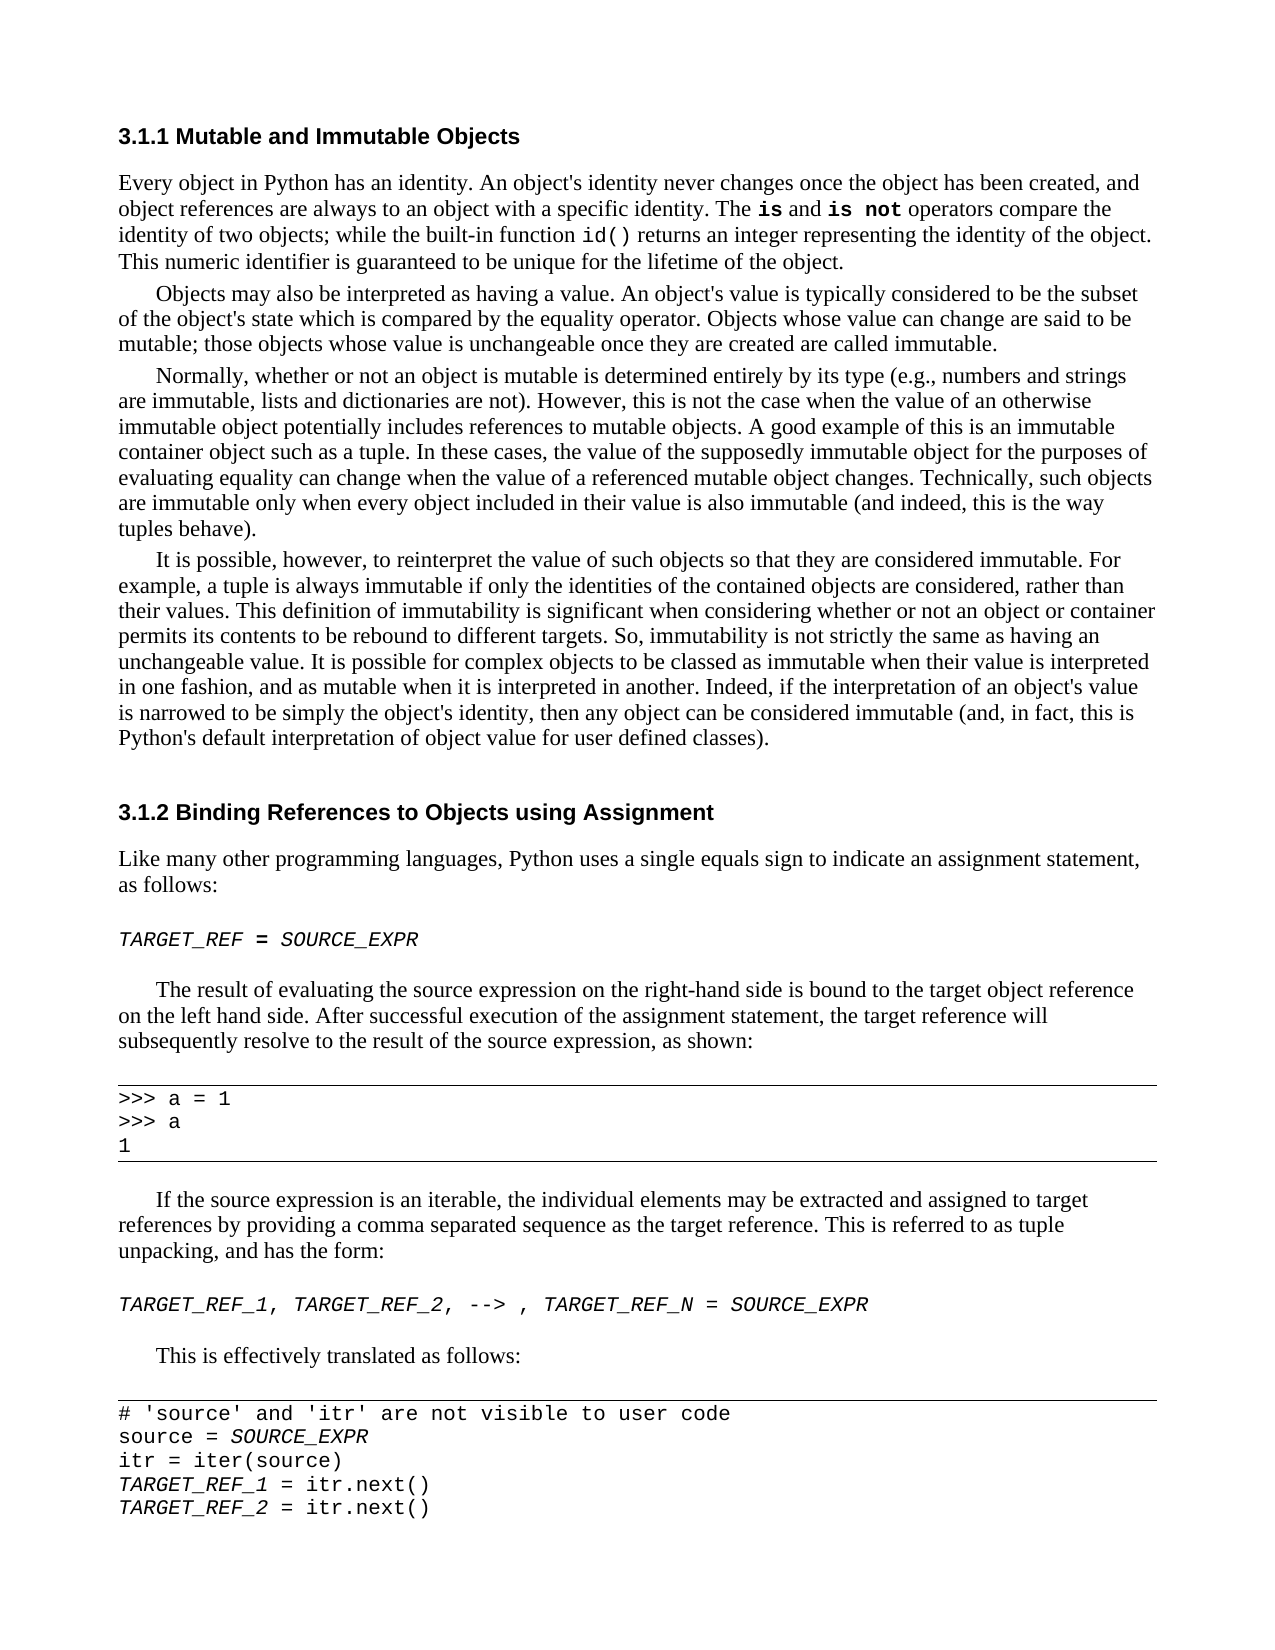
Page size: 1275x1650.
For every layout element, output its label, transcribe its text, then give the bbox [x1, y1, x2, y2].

text Objects may also be interpreted as having a value. An object's value is typically considered to be the subset of the object's state which is compared by the equality operator. Objects whose value can change are said to be mutable; those objects whose value is unchangeable once they are created are called immutable. [118, 281, 1157, 357]
text # 'source' and 'itr' are not visible to user code [118, 1401, 1157, 1426]
text This is effectively translated as follows: [118, 1343, 1157, 1368]
text itr = iter(source) [118, 1450, 1157, 1474]
text >>> a [118, 1111, 1157, 1135]
text Normally, whether or not an object is mutable is determined entirely by its type (e.g., numbers and strings are immutable, lists and dictionaries are not). However, this is not the case when the value of an otherwise immutable object potentially includes references to mutable objects. A good example of this is an immutable container object such as a tuple. In these cases, the value of the supposedly immutable object for the purposes of evaluating equality can change when the value of a referenced mutable object changes. Technically, such objects are immutable only when every object included in their value is also immutable (and indeed, this is the way tuples behave). [118, 363, 1157, 541]
text If the source expression is an iterable, the individual elements may be extracted and assigned to target references by providing a comma separated sequence as the target reference. This is referred to as tuple unpacking, and has the form: [118, 1187, 1157, 1263]
subtitle 3.1.2 Binding References to Objects using Assignment [118, 794, 1157, 826]
text Every object in Python has an identity. An object's identity never changes once the object has been created, and object references are always to an object with a specific identity. The is and is not operators compare the identity of two objects; while the built-in function id() returns an integer representing the identity of the object. This numeric identifier is guaranteed to be unique for the lifetime of the object. [118, 170, 1157, 274]
text source = SOURCE_EXPR [118, 1426, 1157, 1450]
text TARGET_REF = SOURCE_EXPR [118, 928, 1157, 952]
text The result of evaluating the source expression on the right-hand side is bound to the target object reference on the left hand side. After successful execution of the assignment statement, the target reference will subsequently resolve to the result of the source expression, as shown: [118, 977, 1157, 1053]
text TARGET_REF_1, TARGET_REF_2, --> , TARGET_REF_N = SOURCE_EXPR [118, 1294, 1157, 1318]
text Like many other programming languages, Python uses a single equals sign to indicate an assignment statement, as follows: [118, 846, 1157, 897]
text TARGET_REF_1 = itr.next() [118, 1474, 1157, 1497]
text 1 [118, 1135, 1157, 1161]
text >>> a = 1 [118, 1086, 1157, 1111]
subtitle 3.1.1 Mutable and Immutable Objects [118, 118, 1157, 149]
text TARGET_REF_2 = itr.next() [118, 1497, 1157, 1521]
text It is possible, however, to reinterpret the value of such objects so that they are considered immutable. For example, a tuple is always immutable if only the identities of the contained objects are considered, rather than their values. This definition of immutability is significant when considering whether or not an object or container permits its contents to be rebound to different targets. So, immutability is not strictly the same as having an unchangeable value. It is possible for complex objects to be classed as immutable when their value is interpreted in one fashion, and as mutable when it is interpreted in another. Indeed, if the interpretation of an object's value is narrowed to be simply the object's identity, then any object can be considered immutable (and, in fact, this is Python's default interpretation of object value for user defined classes). [118, 547, 1157, 751]
